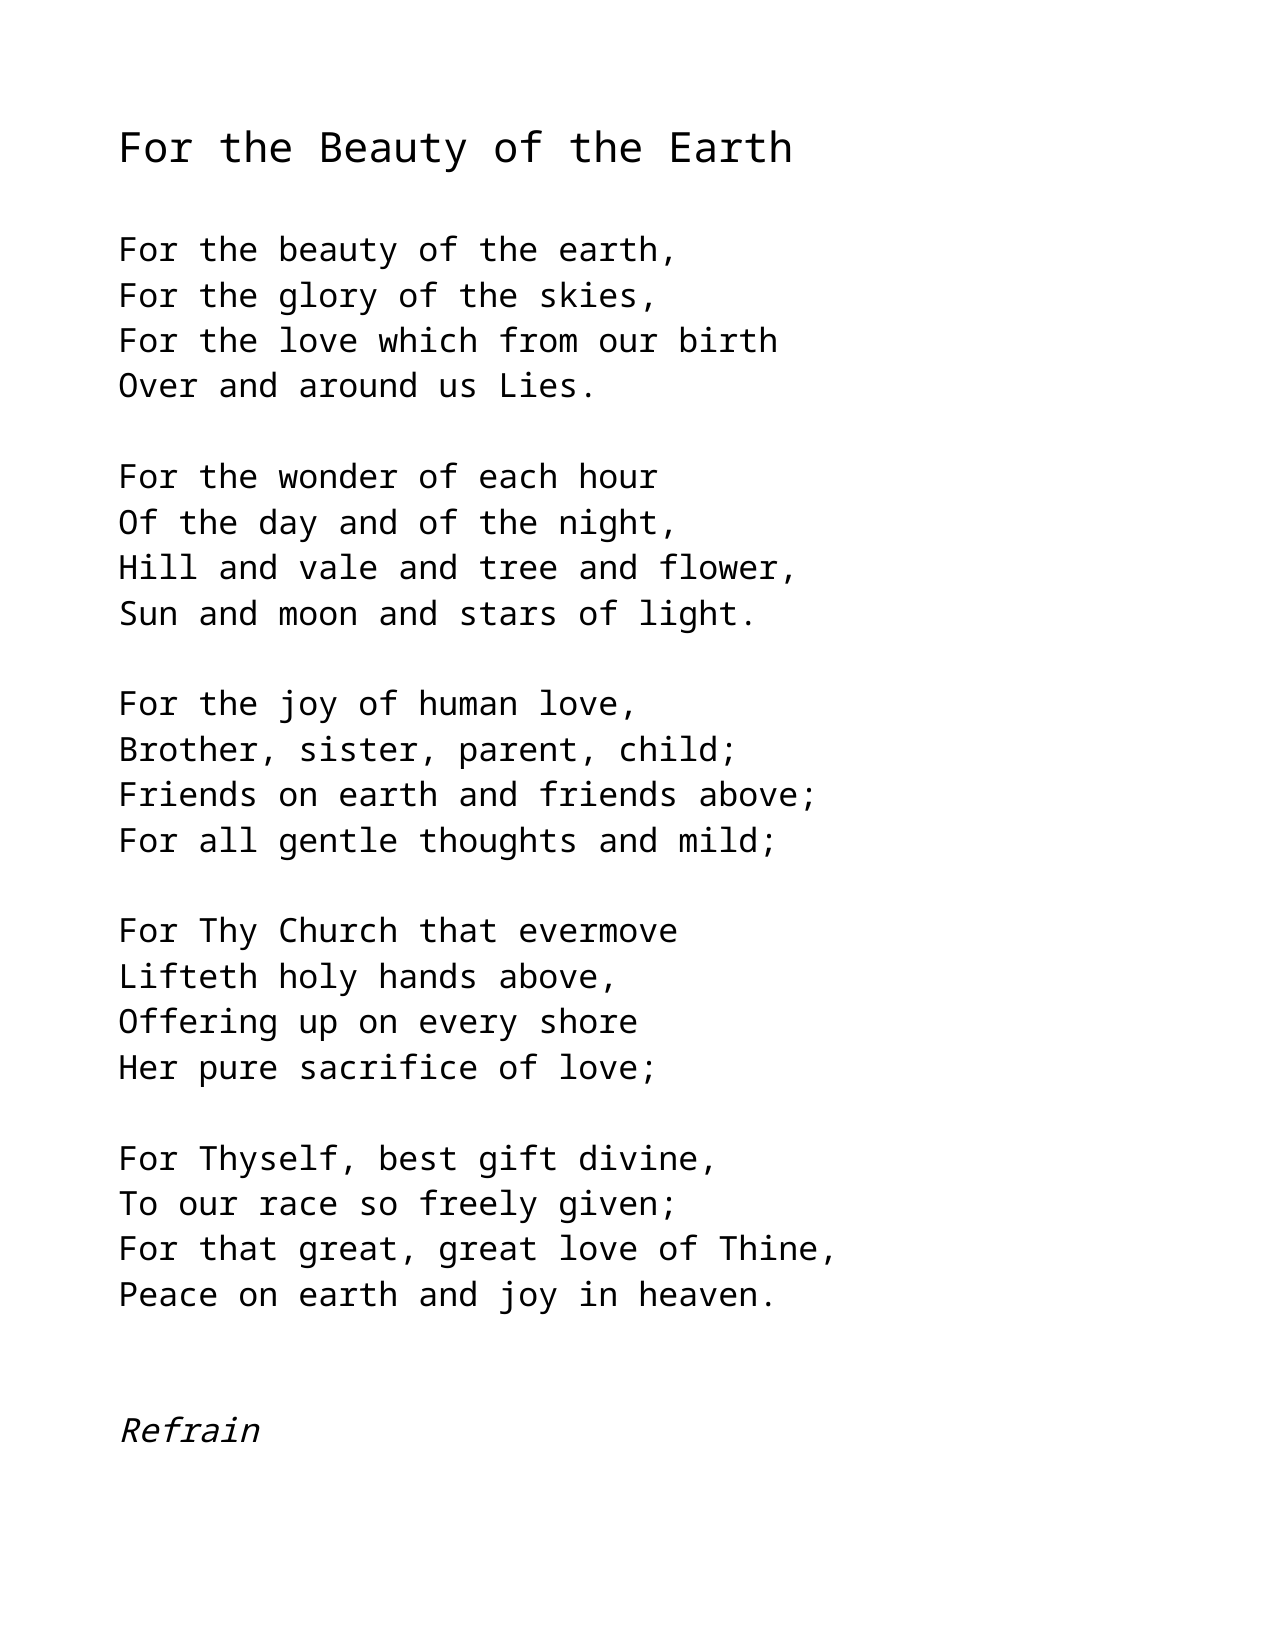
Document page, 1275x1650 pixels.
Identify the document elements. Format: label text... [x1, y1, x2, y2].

text For the wonder of each hour [118, 453, 1157, 498]
text Over and around us Lies. [118, 362, 1157, 408]
text For the joy of human love, [118, 680, 1157, 726]
text For Thyself, best gift divine, [118, 1134, 1157, 1180]
text For the Beauty of the Earth [118, 118, 1157, 175]
text Peace on earth and joy in heaven. [118, 1271, 1157, 1316]
text For Thy Church that evermove [118, 907, 1157, 953]
text Hill and vale and tree and flower, [118, 544, 1157, 589]
text Of the day and of the night, [118, 498, 1157, 544]
text Her pure sacrifice of love; [118, 1043, 1157, 1089]
text Lifteth holy hands above, [118, 953, 1157, 998]
text Friends on earth and friends above; [118, 771, 1157, 816]
text For the glory of the skies, [118, 271, 1157, 317]
text Brother, sister, parent, child; [118, 726, 1157, 771]
text For that great, great love of Thine, [118, 1225, 1157, 1271]
text For the beauty of the earth, [118, 226, 1157, 271]
text Refrain [118, 1407, 1157, 1452]
text For the love which from our birth [118, 317, 1157, 362]
text Offering up on every shore [118, 998, 1157, 1043]
text For all gentle thoughts and mild; [118, 816, 1157, 862]
text Sun and moon and stars of light. [118, 589, 1157, 635]
text To our race so freely given; [118, 1180, 1157, 1225]
